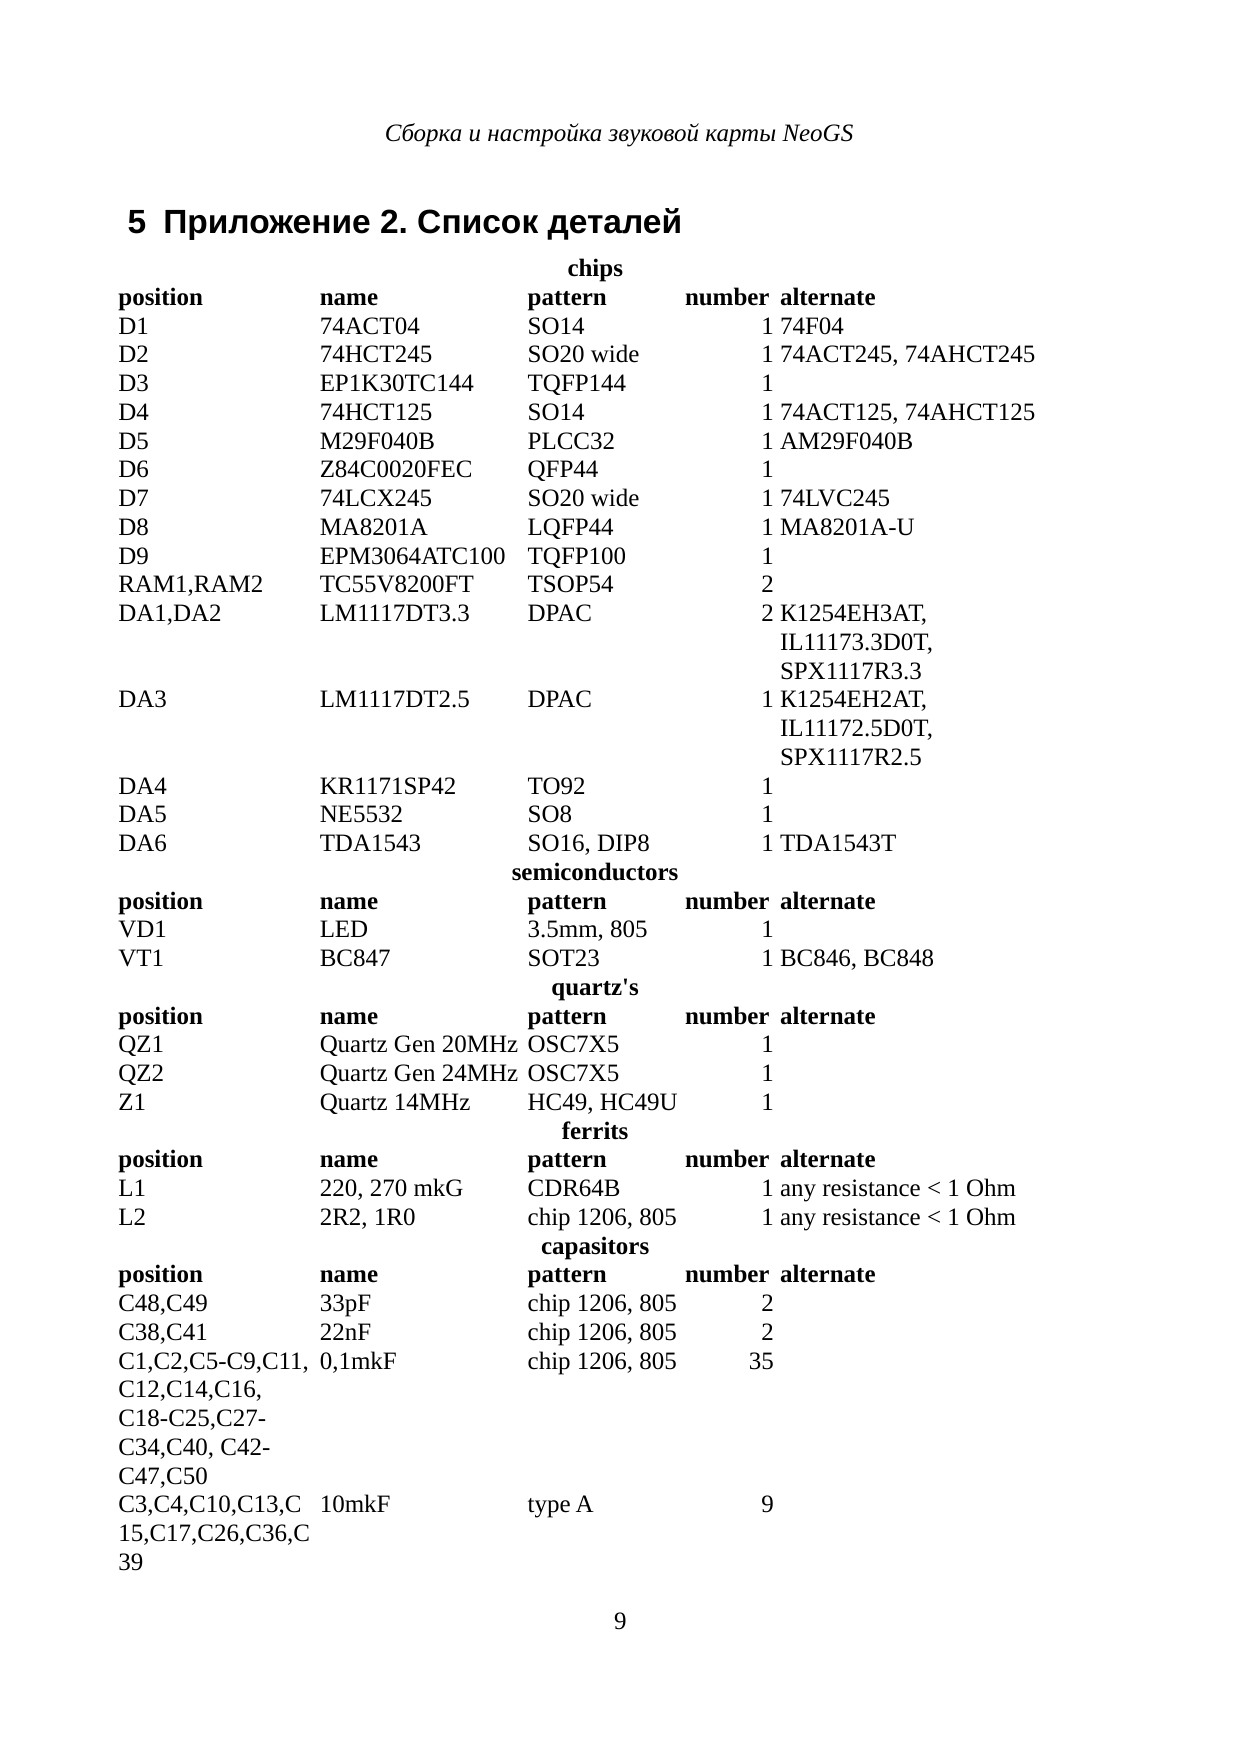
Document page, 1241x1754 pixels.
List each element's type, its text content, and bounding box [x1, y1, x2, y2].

table_cell 1 [682, 455, 777, 483]
table_cell PLCC32 [524, 426, 682, 454]
table_cell chip 1206, 805 [524, 1202, 682, 1231]
table_cell name [316, 282, 524, 311]
table_cell name [316, 1145, 524, 1173]
table_cell chip 1206, 805 [524, 1288, 682, 1317]
table_cell pattern [524, 1001, 682, 1029]
table_cell Z1 [115, 1087, 316, 1116]
table_cell 1 [682, 771, 777, 799]
table_cell number [682, 886, 777, 914]
subtitle Приложение 2. Список деталей [118, 202, 1122, 241]
table_cell 74ACT245, 74AHCT245 [777, 340, 1075, 368]
table_cell D2 [115, 340, 316, 368]
table_cell KR1171SP42 [316, 771, 524, 799]
table_cell number [682, 282, 777, 311]
table_cell number [682, 1260, 777, 1288]
table_cell SO16, DIP8 [524, 828, 682, 857]
table_cell DPAC [524, 598, 682, 684]
table_cell position [115, 1260, 316, 1288]
table_cell TDA1543T [777, 828, 1075, 857]
table_cell C48,C49 [115, 1288, 316, 1317]
table_cell position [115, 282, 316, 311]
table_cell number [682, 1001, 777, 1029]
table_cell 10mkF [316, 1490, 524, 1576]
table_cell 1 [682, 368, 777, 397]
table_cell name [316, 1001, 524, 1029]
table_cell BC847 [316, 943, 524, 972]
table_cell LM1117DT2.5 [316, 685, 524, 771]
table_cell alternate [777, 1145, 1075, 1173]
table_cell К1254ЕН3АТ, IL11173.3D0T, SPX1117R3.3 [777, 598, 1075, 684]
table_cell D3 [115, 368, 316, 397]
table_cell C3,C4,C10,C13,C15,C17,C26,C36,C39 [115, 1490, 316, 1576]
table_cell Quartz Gen 24MHz [316, 1058, 524, 1087]
table_cell HC49, HC49U [524, 1087, 682, 1116]
table_cell 74HCT245 [316, 340, 524, 368]
table_cell TDA1543 [316, 828, 524, 857]
table_cell number [682, 1145, 777, 1173]
table_cell M29F040B [316, 426, 524, 454]
table_cell VD1 [115, 915, 316, 943]
table_cell QZ1 [115, 1030, 316, 1058]
table_cell аny resistance < 1 Ohm [777, 1202, 1075, 1231]
table_cell Quartz Gen 20MHz [316, 1030, 524, 1058]
table_cell 3.5mm, 805 [524, 915, 682, 943]
table_cell 1 [682, 1173, 777, 1202]
table_cell SO14 [524, 311, 682, 339]
table_cell alternate [777, 282, 1075, 311]
table_cell 1 [682, 340, 777, 368]
table_cell DA3 [115, 685, 316, 771]
table_cell Quartz 14MHz [316, 1087, 524, 1116]
table_cell OSC7X5 [524, 1030, 682, 1058]
table_cell [777, 800, 1075, 828]
table_cell 1 [682, 397, 777, 426]
table_cell D9 [115, 541, 316, 569]
table_cell [777, 1288, 1075, 1317]
table_cell TSOP54 [524, 570, 682, 598]
table_cell 74HCT125 [316, 397, 524, 426]
table_cell ferrits [115, 1116, 1075, 1144]
table_cell SO20 wide [524, 483, 682, 512]
table_cell DA6 [115, 828, 316, 857]
table_cell 1 [682, 943, 777, 972]
table_cell 1 [682, 915, 777, 943]
table_cell аny resistance < 1 Ohm [777, 1173, 1075, 1202]
table_cell VT1 [115, 943, 316, 972]
table_cell 1 [682, 512, 777, 541]
table_cell LM1117DT3.3 [316, 598, 524, 684]
table_cell 1 [682, 1058, 777, 1087]
table_cell D5 [115, 426, 316, 454]
table_cell 2 [682, 570, 777, 598]
table_cell NE5532 [316, 800, 524, 828]
table_cell BC846, BC848 [777, 943, 1075, 972]
table_cell 220, 270 mkG [316, 1173, 524, 1202]
table_cell DA5 [115, 800, 316, 828]
table_cell 74LCX245 [316, 483, 524, 512]
table_cell SO14 [524, 397, 682, 426]
table_cell alternate [777, 1001, 1075, 1029]
table_cell [777, 1058, 1075, 1087]
table_cell type A [524, 1490, 682, 1576]
table_cell C38,C41 [115, 1317, 316, 1346]
table_cell alternate [777, 886, 1075, 914]
table_cell EPM3064ATC100 [316, 541, 524, 569]
table_cell SO20 wide [524, 340, 682, 368]
table_cell capasitors [115, 1231, 1075, 1259]
table_cell DA4 [115, 771, 316, 799]
table_cell semiconductors [115, 857, 1075, 886]
table_cell TO92 [524, 771, 682, 799]
table_cell D7 [115, 483, 316, 512]
table_cell pattern [524, 282, 682, 311]
table_cell OSC7X5 [524, 1058, 682, 1087]
table_cell [777, 1346, 1075, 1489]
table_cell [777, 570, 1075, 598]
table_cell L2 [115, 1202, 316, 1231]
table_cell 2R2, 1R0 [316, 1202, 524, 1231]
table_cell LQFP44 [524, 512, 682, 541]
table_cell [777, 1030, 1075, 1058]
table_cell [777, 368, 1075, 397]
table_cell position [115, 1001, 316, 1029]
table_cell DA1,DA2 [115, 598, 316, 684]
table_cell TQFP144 [524, 368, 682, 397]
table_cell 33pF [316, 1288, 524, 1317]
table_cell [777, 915, 1075, 943]
table_cell 1 [682, 1087, 777, 1116]
table_cell quartz's [115, 972, 1075, 1001]
table_cell [777, 455, 1075, 483]
table_cell position [115, 886, 316, 914]
table_cell RAM1,RAM2 [115, 570, 316, 598]
table_cell 9 [682, 1490, 777, 1576]
table_cell MA8201A [316, 512, 524, 541]
table_cell [777, 1317, 1075, 1346]
table_cell 2 [682, 1288, 777, 1317]
table_cell Z84C0020FEC [316, 455, 524, 483]
table_cell 74ACT125, 74AHCT125 [777, 397, 1075, 426]
table_cell name [316, 886, 524, 914]
table_cell 0,1mkF [316, 1346, 524, 1489]
table_cell [777, 1490, 1075, 1576]
table_cell AM29F040B [777, 426, 1075, 454]
table_cell [777, 541, 1075, 569]
table_cell 2 [682, 1317, 777, 1346]
table_cell D1 [115, 311, 316, 339]
table_cell 22nF [316, 1317, 524, 1346]
table_cell [777, 771, 1075, 799]
table_cell [777, 1087, 1075, 1116]
table_cell C1,C2,C5-C9,C11, C12,C14,C16, C18-C25,C27-C34,C40, C42-C47,C50 [115, 1346, 316, 1489]
table_cell name [316, 1260, 524, 1288]
table_cell 35 [682, 1346, 777, 1489]
table_cell L1 [115, 1173, 316, 1202]
table_cell 1 [682, 828, 777, 857]
table_cell SOT23 [524, 943, 682, 972]
table_cell pattern [524, 886, 682, 914]
table_cell D8 [115, 512, 316, 541]
table_cell SO8 [524, 800, 682, 828]
table_cell CDR64B [524, 1173, 682, 1202]
table_cell 2 [682, 598, 777, 684]
table_cell chip 1206, 805 [524, 1346, 682, 1489]
table_cell QZ2 [115, 1058, 316, 1087]
table_cell 74ACT04 [316, 311, 524, 339]
table_cell TC55V8200FT [316, 570, 524, 598]
table_cell 74LVC245 [777, 483, 1075, 512]
table_cell 1 [682, 685, 777, 771]
table_cell D4 [115, 397, 316, 426]
table_cell 74F04 [777, 311, 1075, 339]
table_cell К1254ЕН2АТ, IL11172.5D0T, SPX1117R2.5 [777, 685, 1075, 771]
table_cell QFP44 [524, 455, 682, 483]
table_cell EP1K30TC144 [316, 368, 524, 397]
table_cell chip 1206, 805 [524, 1317, 682, 1346]
table_cell 1 [682, 311, 777, 339]
table_cell LED [316, 915, 524, 943]
table_cell TQFP100 [524, 541, 682, 569]
table_cell 1 [682, 1202, 777, 1231]
table_cell MA8201A-U [777, 512, 1075, 541]
table_cell 1 [682, 483, 777, 512]
table_cell pattern [524, 1260, 682, 1288]
table_cell 1 [682, 541, 777, 569]
table_cell 1 [682, 1030, 777, 1058]
table_cell alternate [777, 1260, 1075, 1288]
table_cell position [115, 1145, 316, 1173]
table_cell 1 [682, 800, 777, 828]
table_cell pattern [524, 1145, 682, 1173]
table_cell D6 [115, 455, 316, 483]
table_header chips [115, 253, 1075, 282]
table_cell DPAC [524, 685, 682, 771]
table_cell 1 [682, 426, 777, 454]
